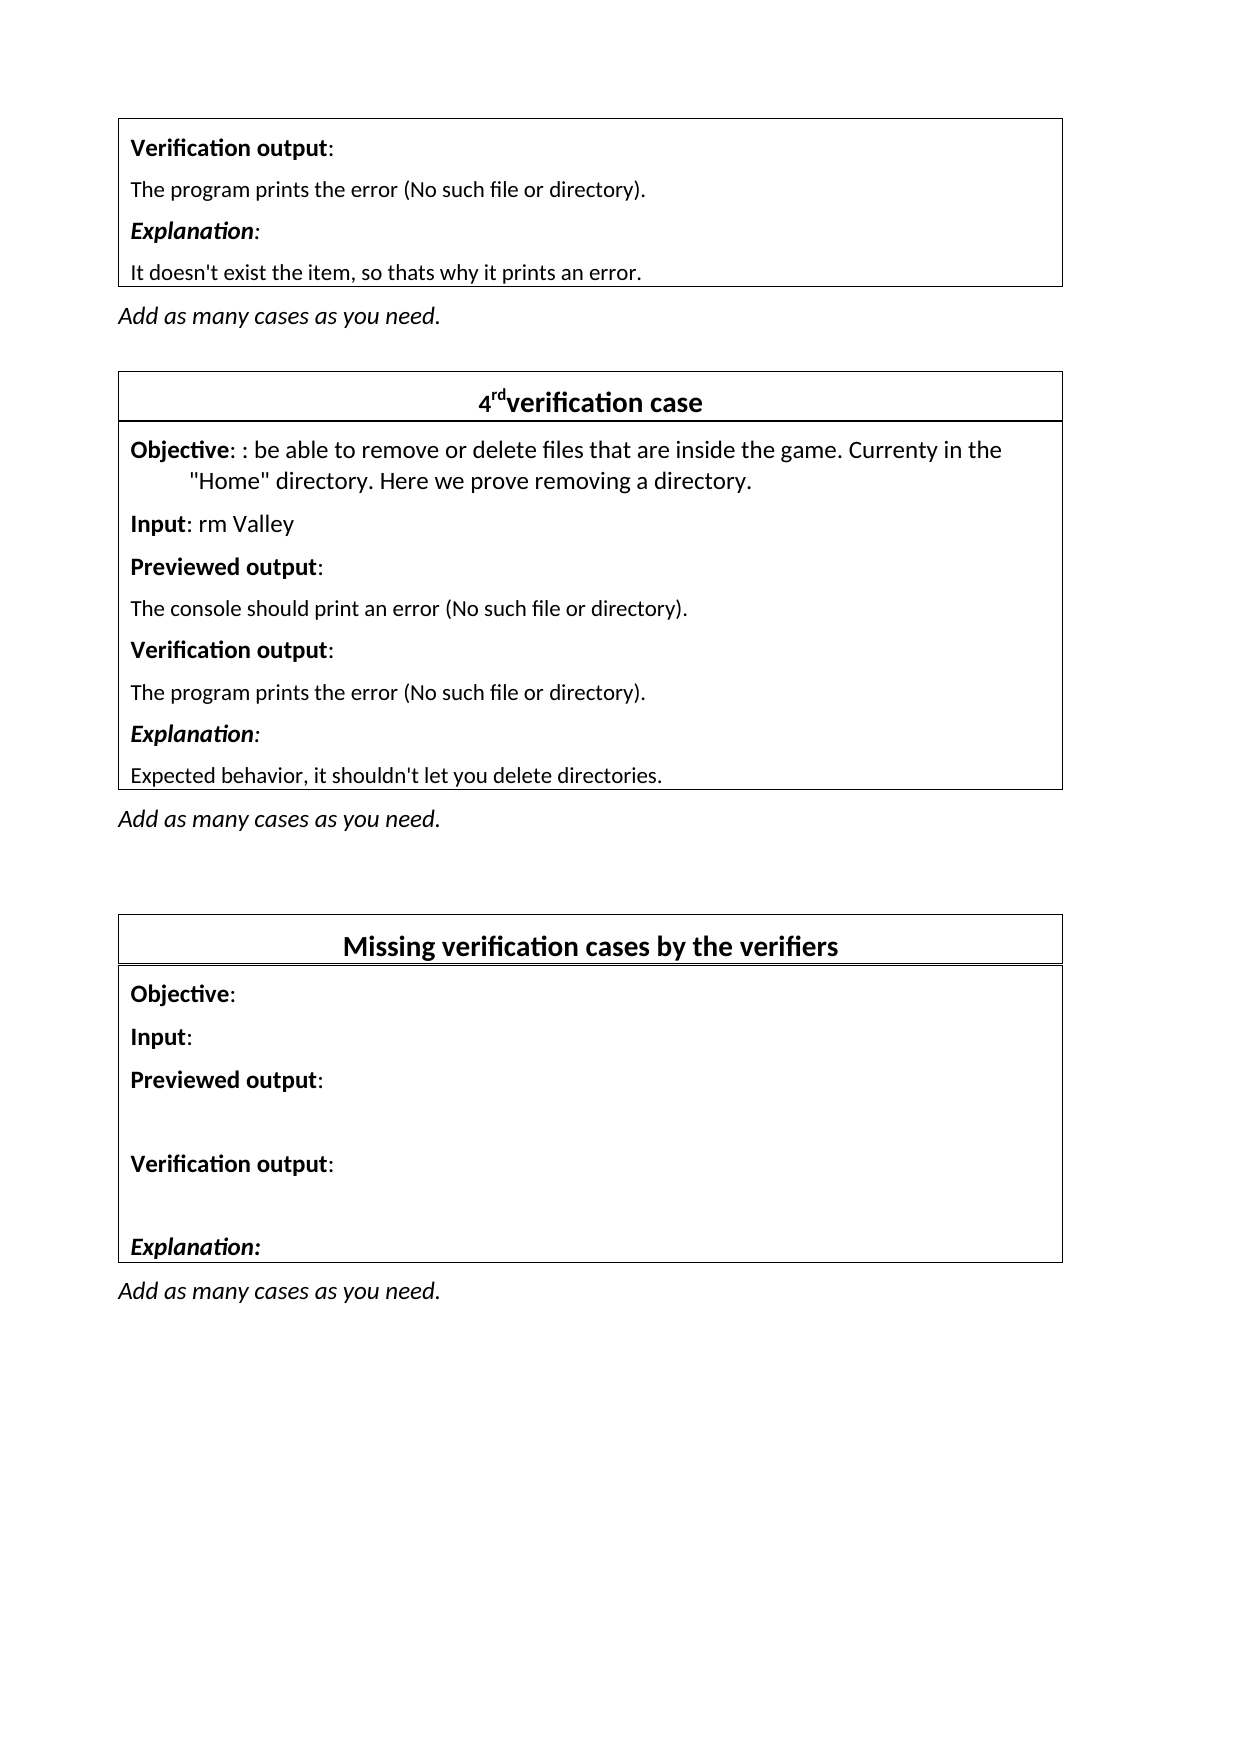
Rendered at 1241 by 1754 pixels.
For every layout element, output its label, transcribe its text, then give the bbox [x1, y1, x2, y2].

text Add as many cases as you need. [118, 803, 1122, 833]
table_header Missing verification cases by the verifiers [119, 915, 1062, 963]
table_cell Objective: : be able to remove or delete files that are inside the game. Currenty in the "Home" directory. Here we prove removing a directory. Input: rm Valley Previewed output: The console should print an error (No such file or directory). Verification output: The program prints the error (No such file or directory). Explanation: Expected behavior, it shouldn't let you delete directories. [119, 422, 1062, 789]
text Add as many cases as you need. [118, 300, 1122, 330]
text Add as many cases as you need. [118, 1275, 1122, 1306]
table_cell Verification output: The program prints the error (No such file or directory). Explanation: It doesn't exist the item, so thats why it prints an error. [119, 119, 1062, 286]
table_cell Objective: Input: Previewed output: Verification output: Explanation: [119, 966, 1062, 1262]
table_header 4rdverification case [119, 372, 1062, 420]
